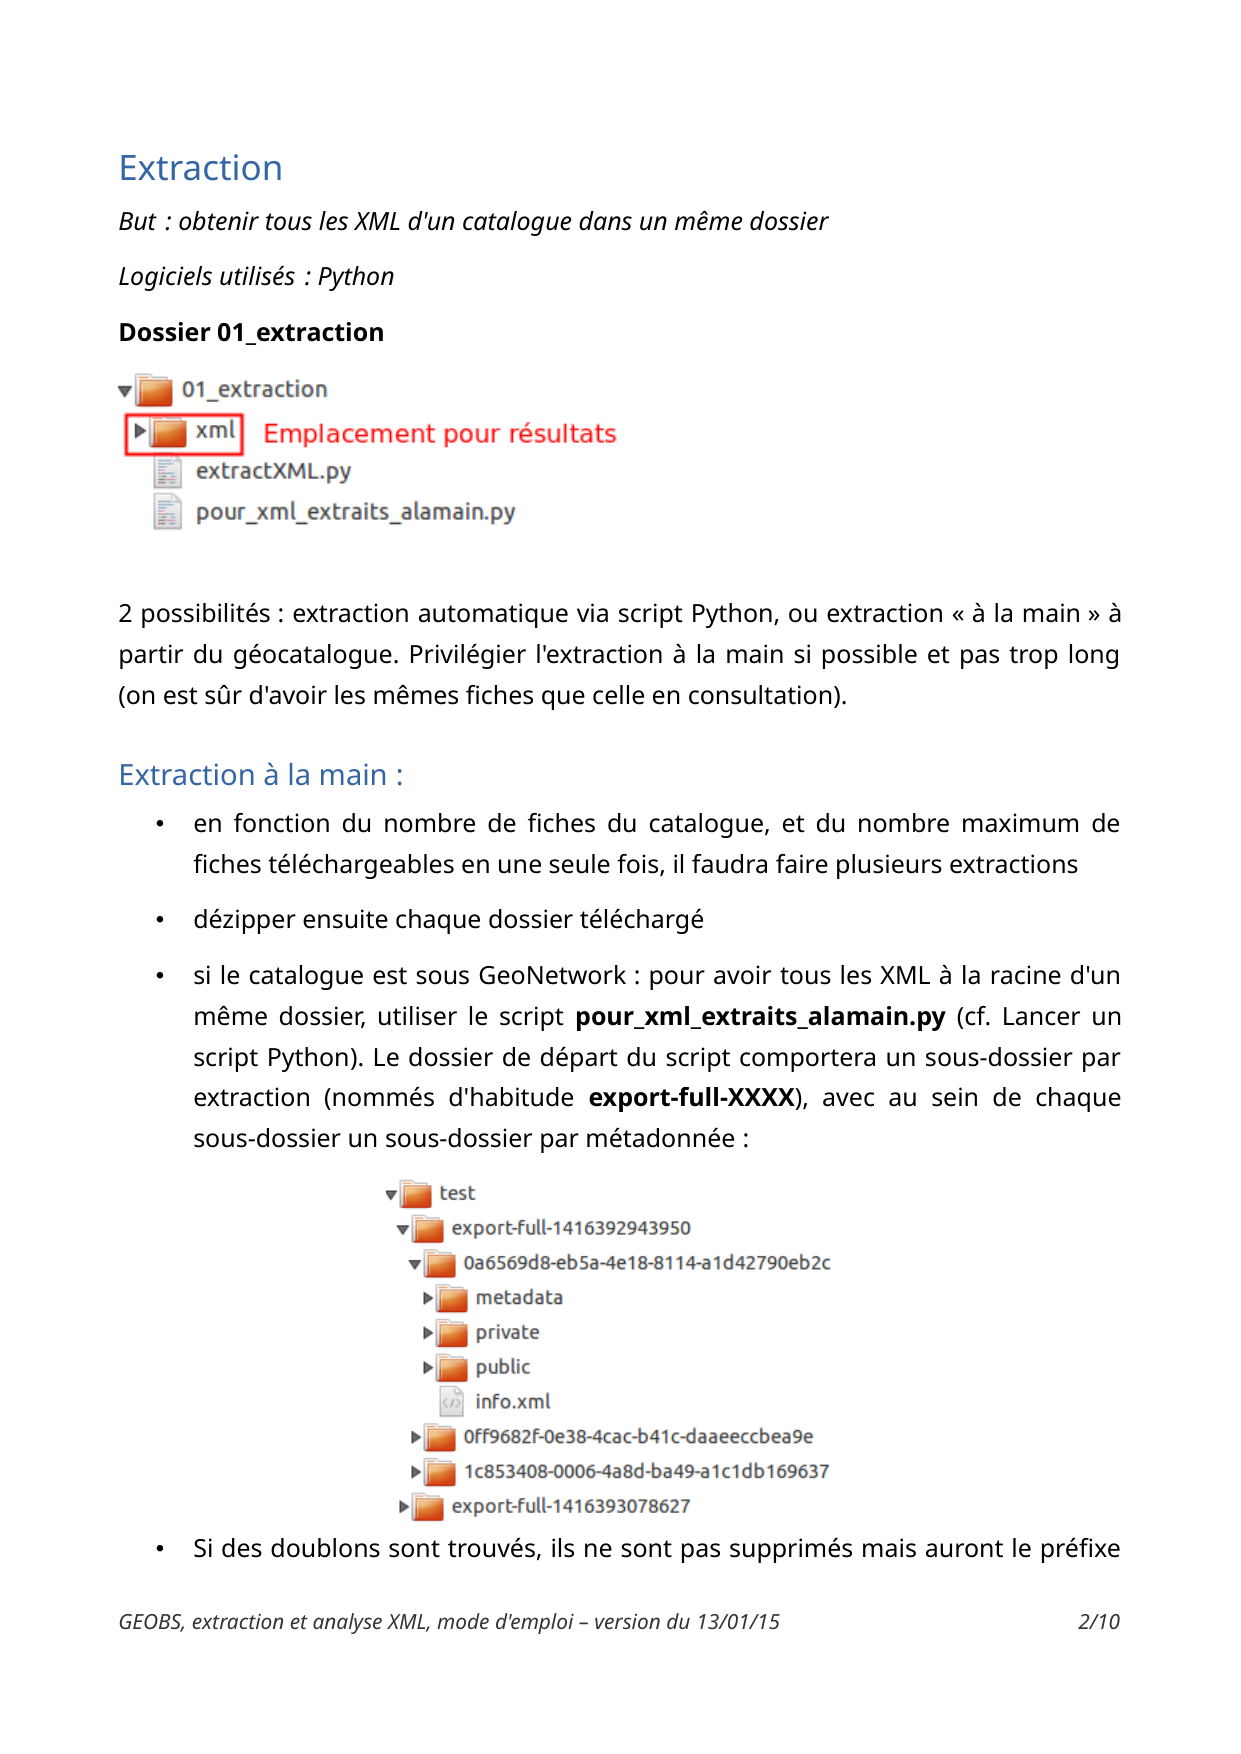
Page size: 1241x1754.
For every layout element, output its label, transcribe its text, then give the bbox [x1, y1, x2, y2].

picture [385, 1176, 855, 1525]
subtitle Extraction [118, 143, 1122, 191]
subtitle Extraction à la main : [118, 754, 1122, 793]
list dézipper ensuite chaque dossier téléchargé [156, 902, 1122, 936]
text But : obtenir tous les XML d'un catalogue dans un même dossier [118, 203, 1122, 237]
list si le catalogue est sous GeoNetwork : pour avoir tous les XML à la racine d'un même dossier, utiliser le script pour_xml_extraits_alamain.py (cf. Lancer un script Python). Le dossier de départ du script comportera un sous-dossier par extraction (nommés d'habitude export-full-XXXX), avec au sein de chaque sous-dossier un sous-dossier par métadonnée : [156, 958, 1122, 1155]
text 2 possibilités : extraction automatique via script Python, ou extraction « à la main » à partir du géocatalogue. Privilégier l'extraction à la main si possible et pas trop long (on est sûr d'avoir les mêmes fiches que celle en consultation). [118, 596, 1122, 712]
text Dossier 01_extraction [118, 314, 1122, 348]
list en fonction du nombre de fiches du catalogue, et du nombre maximum de fiches téléchargeables en une seule fois, il faudra faire plusieurs extractions [156, 806, 1122, 881]
picture [118, 369, 856, 534]
list Si des doublons sont trouvés, ils ne sont pas supprimés mais auront le préfixe [156, 1176, 1122, 1565]
text Logiciels utilisés : Python [118, 259, 1122, 293]
